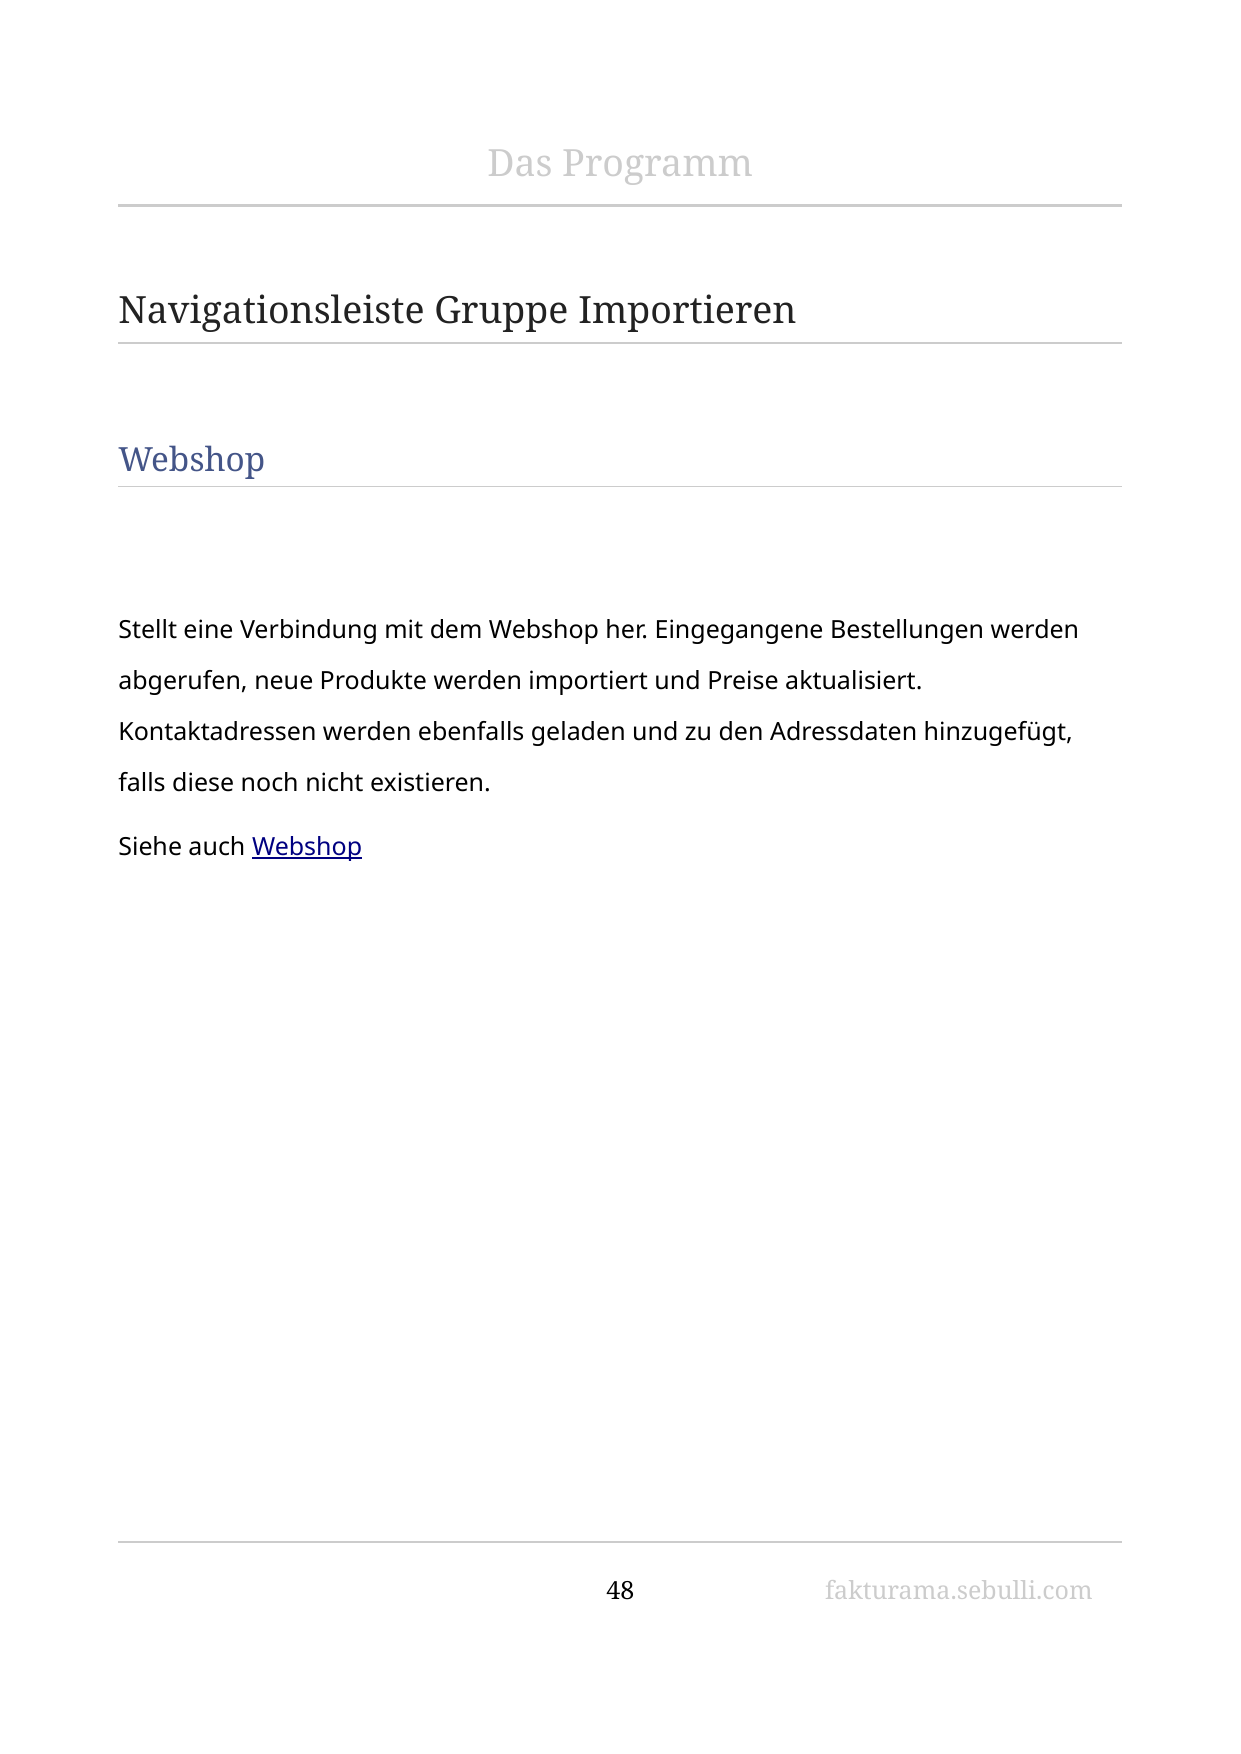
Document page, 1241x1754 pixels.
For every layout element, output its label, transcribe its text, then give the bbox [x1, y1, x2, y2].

subtitle Webshop [118, 436, 1122, 486]
text Stellt eine Verbindung mit dem Webshop her. Eingegangene Bestellungen werden abgerufen, neue Produkte werden importiert und Preise aktualisiert. Kontaktadressen werden ebenfalls geladen und zu den Adressdaten hinzugefügt, falls diese noch nicht existieren. [118, 611, 1122, 799]
text Siehe auch Webshop [118, 828, 1122, 862]
subtitle Navigationsleiste Gruppe Importieren [118, 283, 1122, 342]
